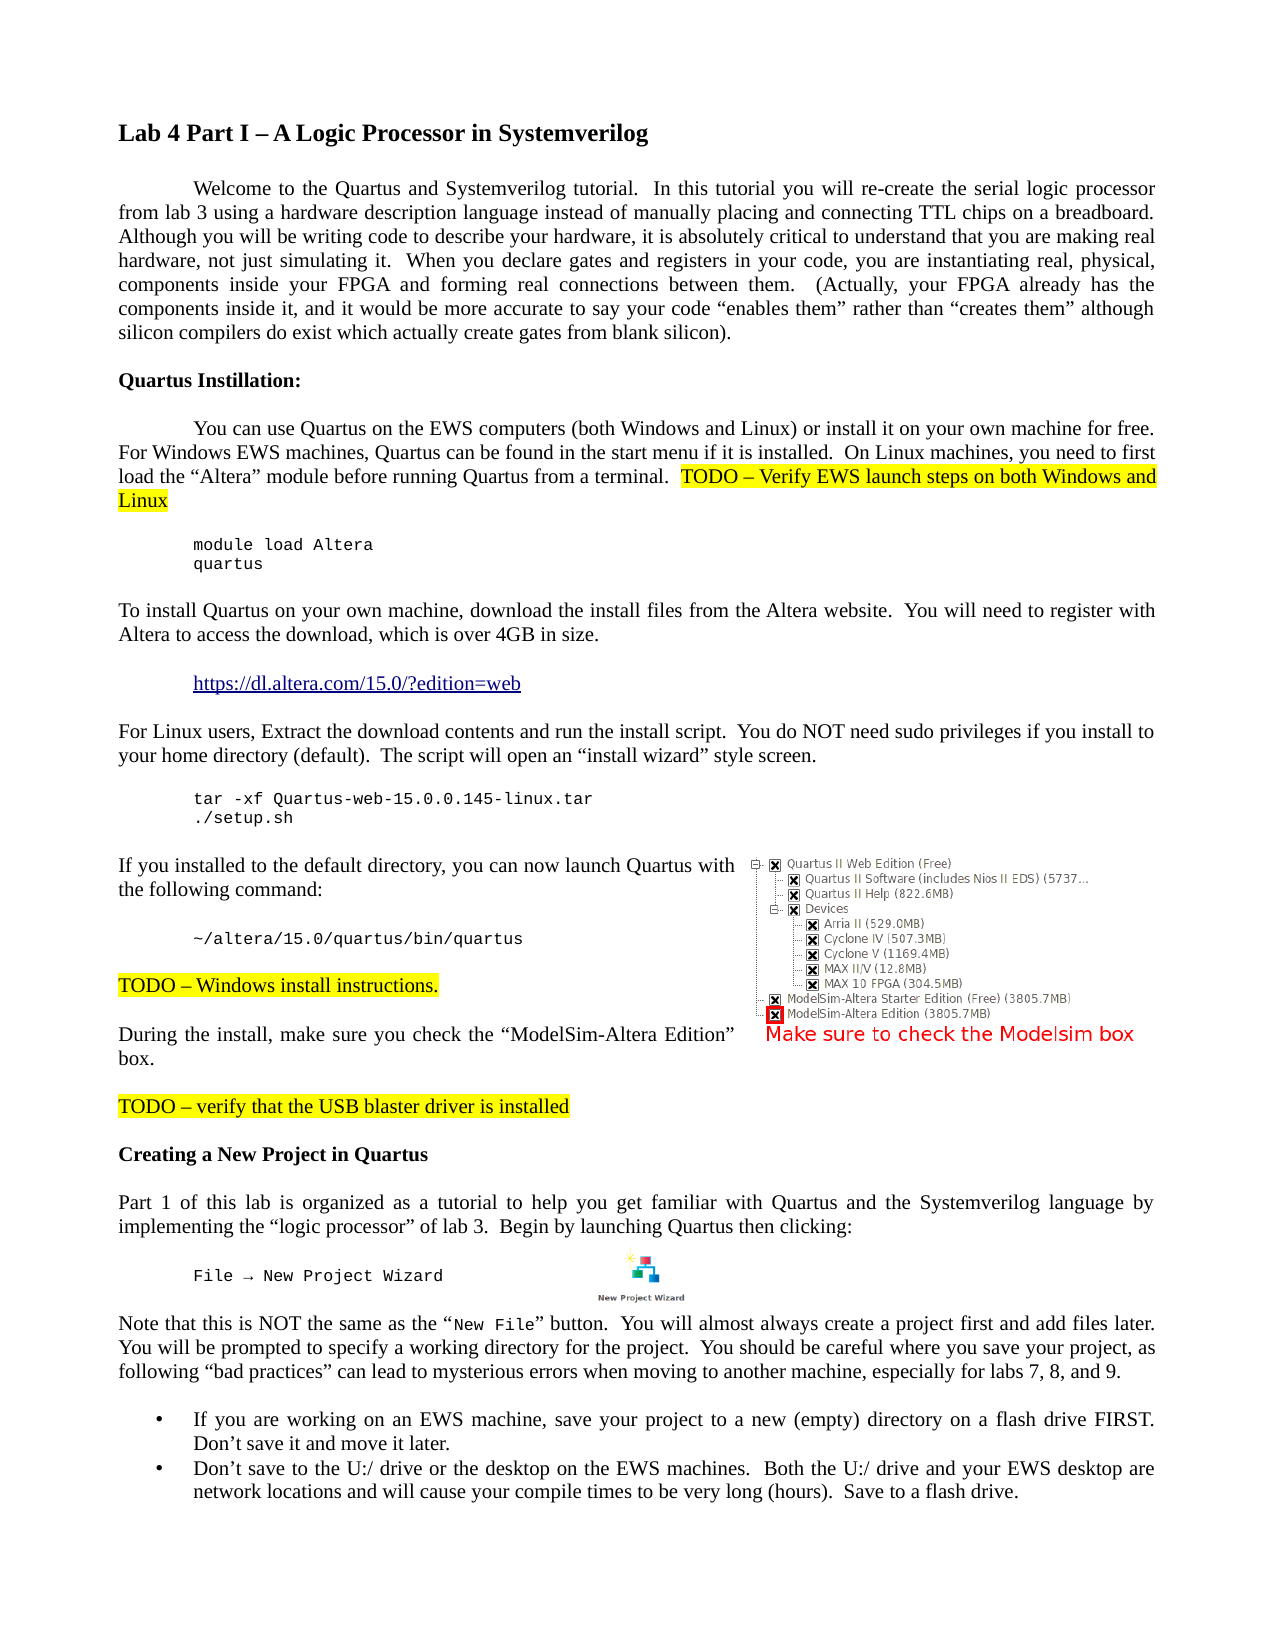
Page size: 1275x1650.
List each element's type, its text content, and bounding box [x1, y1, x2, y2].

text https://dl.altera.com/15.0/?edition=web [118, 671, 1157, 694]
list If you are working on an EWS machine, save your project to a new (empty) directory on a flash drive FIRST. Don’t save it and move it later. [156, 1407, 1157, 1455]
text You can use Quartus on the EWS computers (both Windows and Linux) or install it on your own machine for free. For Windows EWS machines, Quartus can be found in the start menu if it is installed. On Linux machines, you need to first load the “Altera” module before running Quartus from a terminal. TODO – Verify EWS launch steps on both Windows and Linux [118, 416, 1157, 512]
text Part 1 of this lab is organized as a tutorial to help you get familiar with Quartus and the Systemverilog language by implementing the “logic processor” of lab 3. Begin by launching Quartus then clicking: [118, 1190, 1157, 1238]
text For Linux users, Extract the download contents and run the install script. You do NOT need sudo privileges if you install to your home directory (default). The script will open an “install wizard” style screen. [118, 719, 1157, 767]
text To install Quartus on your own machine, download the install files from the Altera website. You will need to register with Altera to access the download, which is over 4GB in size. [118, 598, 1157, 646]
text File → New Project Wizard [118, 1262, 591, 1287]
text [692, 1262, 1157, 1287]
text TODO – Windows install instructions. [118, 973, 736, 997]
text TODO – verify that the USB blaster driver is installed [118, 1094, 1157, 1118]
text module load Altera [118, 537, 1157, 555]
list Don’t save to the U:/ drive or the desktop on the EWS machines. Both the U:/ drive and your EWS desktop are network locations and will cause your compile times to be very long (hours). Save to a flash drive. [156, 1455, 1157, 1503]
text Note that this is NOT the same as the “New File” button. You will almost always create a project first and add files later. You will be prompted to specify a working directory for the project. You should be careful where you save your project, as following “bad practices” can lead to mysterious errors when moving to another machine, especially for labs 7, 8, and 9. [118, 1311, 1157, 1383]
text quartus [118, 555, 1157, 574]
text Welcome to the Quartus and Systemverilog tutorial. In this tutorial you will re-create the serial logic processor from lab 3 using a hardware description language instead of manually placing and connecting TTL chips on a breadboard. Although you will be writing code to describe your hardware, it is absolutely critical to understand that you are making real hardware, not just simulating it. When you declare gates and registers in your code, you are instantiating real, physical, components inside your FPGA and forming real connections between them. (Actually, your FPGA already has the components inside it, and it would be more accurate to say your code “enables them” rather than “creates them” although silicon compilers do exist which actually create gates from blank silicon). [118, 176, 1157, 344]
picture [591, 1243, 692, 1310]
text If you installed to the default directory, you can now launch Quartus with the following command: [118, 853, 736, 901]
text Lab 4 Part I – A Logic Processor in Systemverilog [118, 118, 1157, 147]
text During the install, make sure you check the “ModelSim-Altera Edition” box. [118, 1021, 1157, 1069]
text Quartus Instillation: [118, 368, 1157, 392]
picture [736, 843, 1153, 1062]
text ./setup.sh [118, 810, 1157, 828]
text ~/altera/15.0/quartus/bin/quartus [118, 925, 736, 949]
text Creating a New Project in Quartus [118, 1142, 1157, 1166]
text tar -xf Quartus-web-15.0.0.145-linux.tar [118, 791, 1157, 810]
